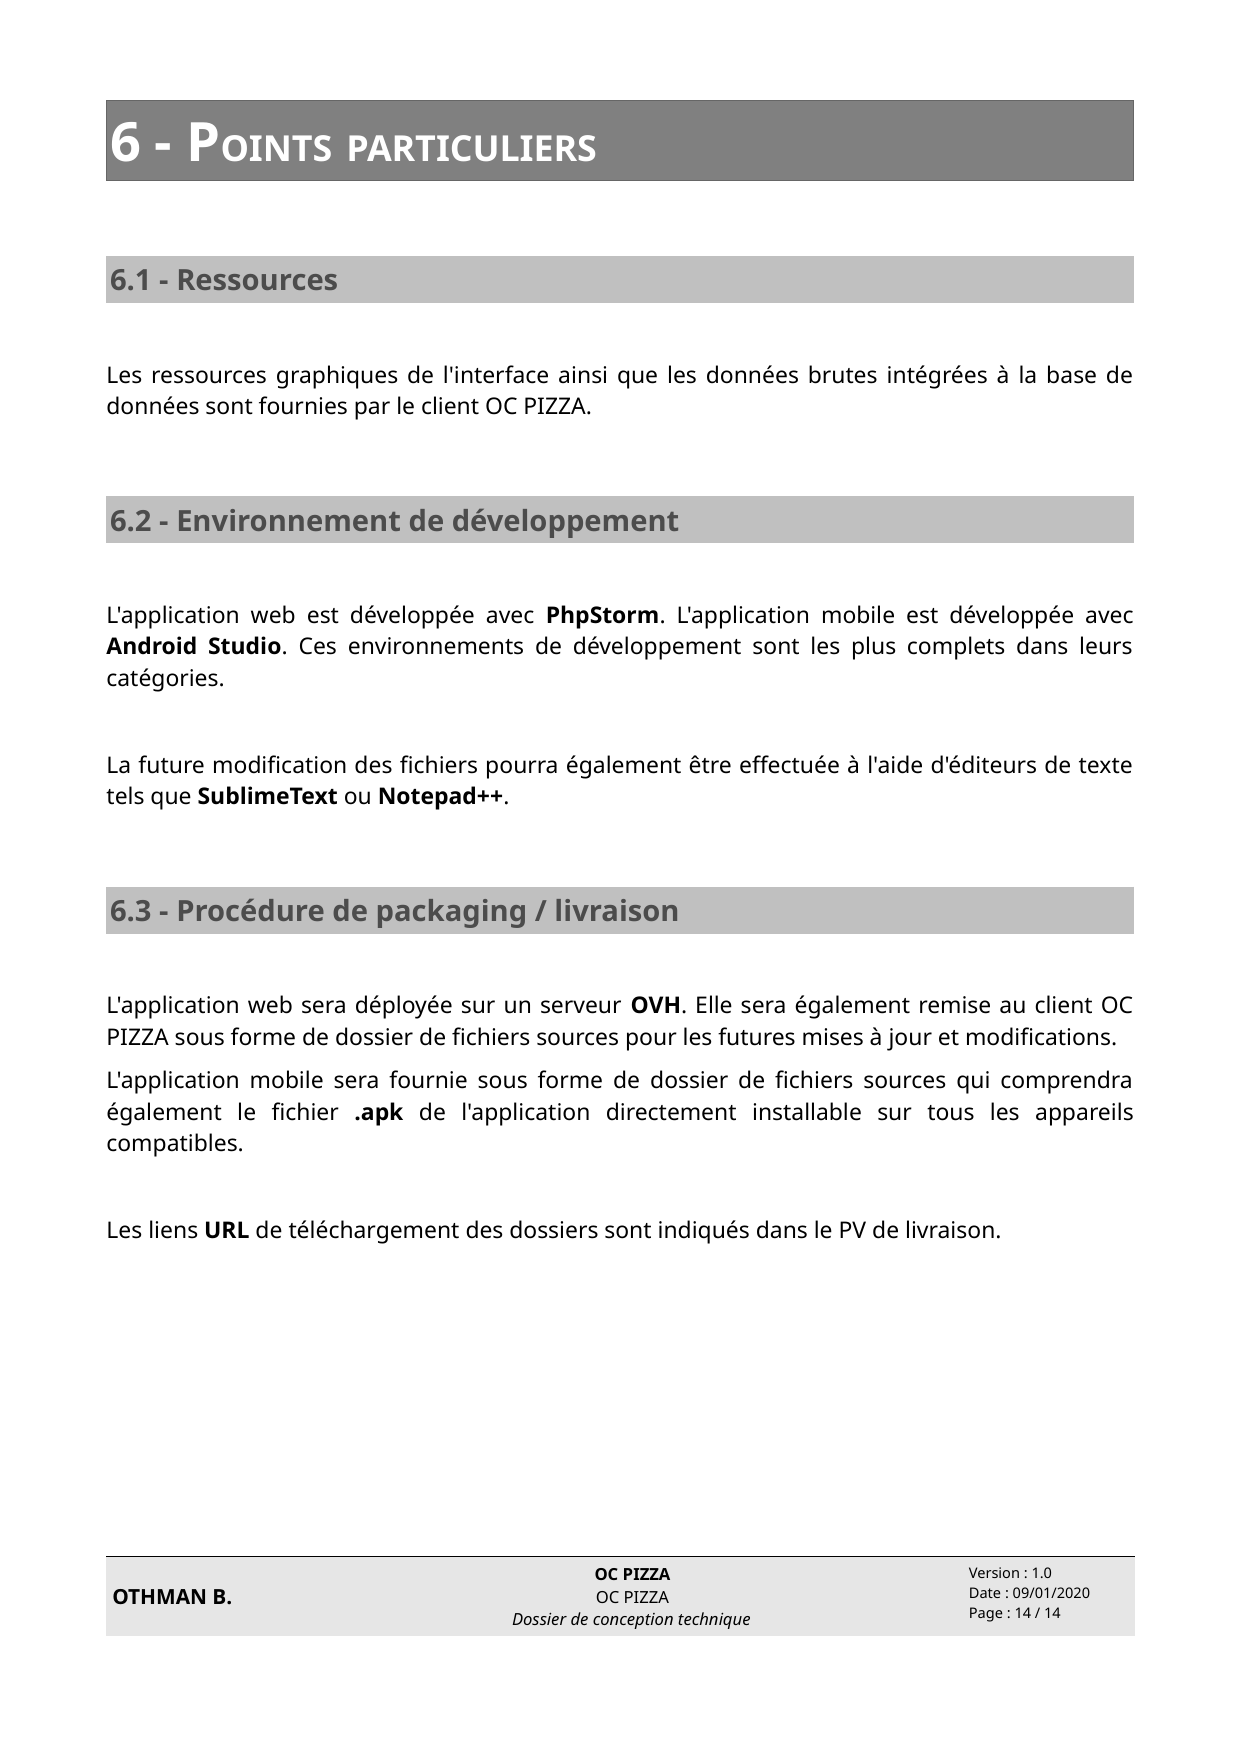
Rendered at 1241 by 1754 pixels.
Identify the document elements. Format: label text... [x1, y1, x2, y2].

text L'application web est développée avec PhpStorm. L'application mobile est développée avec Android Studio. Ces environnements de développement sont les plus complets dans leurs catégories. [106, 599, 1134, 693]
text L'application web sera déployée sur un serveur OVH. Elle sera également remise au client OC PIZZA sous forme de dossier de fichiers sources pour les futures mises à jour et modifications. [106, 989, 1134, 1052]
subtitle Environnement de développement [107, 498, 1133, 542]
text La future modification des fichiers pourra également être effectuée à l'aide d'éditeurs de texte tels que SublimeText ou Notepad++. [106, 749, 1134, 812]
text Les liens URL de téléchargement des dossiers sont indiqués dans le PV de livraison. [106, 1214, 1134, 1246]
subtitle Procédure de packaging / livraison [107, 888, 1133, 933]
subtitle Ressources [107, 257, 1133, 302]
subtitle Points particuliers [107, 101, 1133, 180]
text L'application mobile sera fournie sous forme de dossier de fichiers sources qui comprendra également le fichier .apk de l'application directement installable sur tous les appareils compatibles. [106, 1064, 1134, 1158]
text Les ressources graphiques de l'interface ainsi que les données brutes intégrées à la base de données sont fournies par le client OC PIZZA. [106, 359, 1134, 421]
